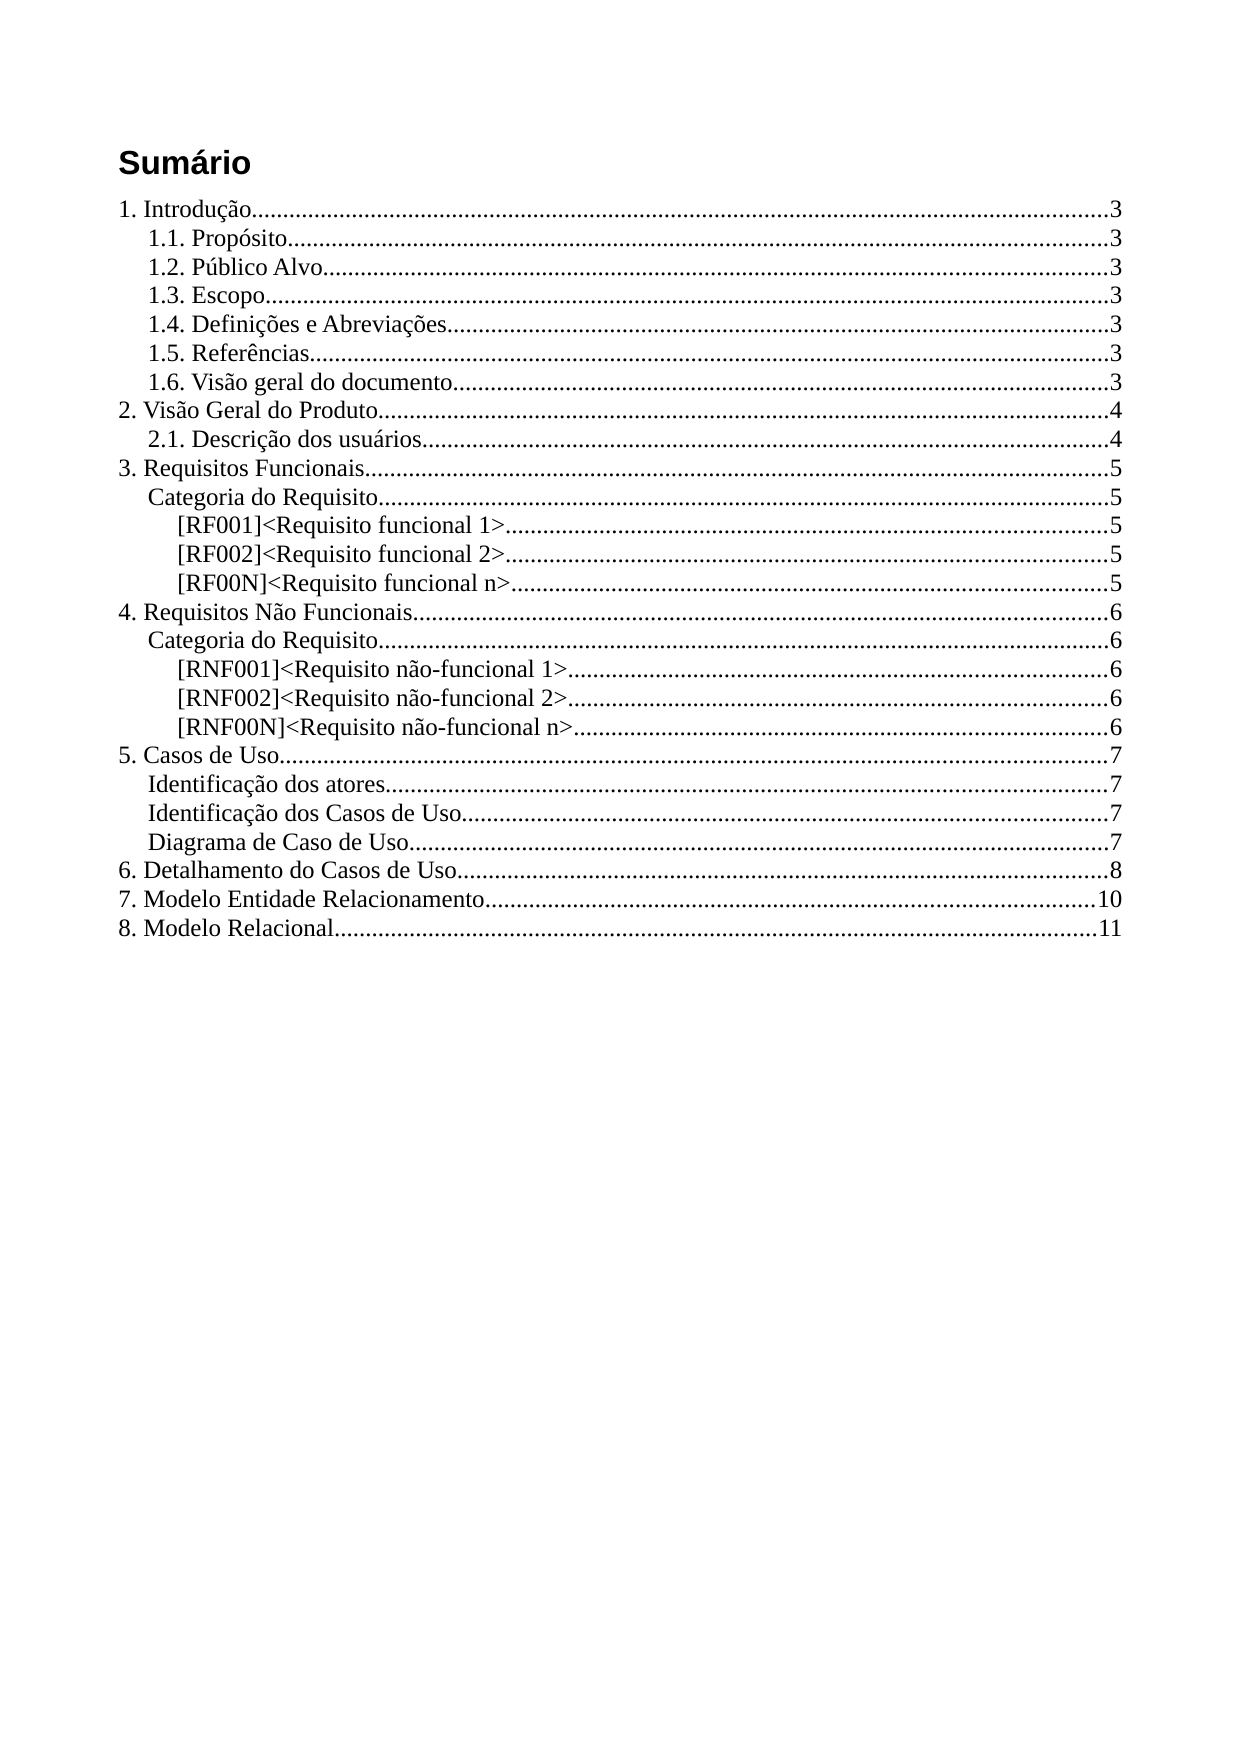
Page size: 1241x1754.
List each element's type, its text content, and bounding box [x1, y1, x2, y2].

text Identificação dos Casos de Uso 7 [148, 798, 1122, 827]
text 1. Introdução 3 [118, 194, 1122, 223]
text [RNF00N]<Requisito não-funcional n> 6 [177, 712, 1122, 740]
text 7. Modelo Entidade Relacionamento 10 [118, 884, 1122, 913]
text 1.6. Visão geral do documento 3 [148, 367, 1122, 395]
subtitle Sumário [118, 143, 1122, 182]
text 4. Requisitos Não Funcionais 6 [118, 597, 1122, 625]
text 1.1. Propósito 3 [148, 223, 1122, 252]
text 2.1. Descrição dos usuários 4 [148, 424, 1122, 453]
text [RNF002]<Requisito não-funcional 2> 6 [177, 683, 1122, 712]
text [RNF001]<Requisito não-funcional 1> 6 [177, 654, 1122, 683]
text 6. Detalhamento do Casos de Uso 8 [118, 855, 1122, 884]
text 1.5. Referências 3 [148, 338, 1122, 367]
text 8. Modelo Relacional 11 [118, 913, 1122, 942]
text Categoria do Requisito 6 [148, 625, 1122, 654]
text Diagrama de Caso de Uso 7 [148, 827, 1122, 855]
text 1.4. Definições e Abreviações. 3 [148, 309, 1122, 338]
text [RF002]<Requisito funcional 2> 5 [177, 539, 1122, 568]
text Categoria do Requisito 5 [148, 482, 1122, 510]
text 2. Visão Geral do Produto 4 [118, 395, 1122, 424]
text 3. Requisitos Funcionais 5 [118, 453, 1122, 482]
text 1.3. Escopo 3 [148, 280, 1122, 309]
text [RF001]<Requisito funcional 1> 5 [177, 510, 1122, 539]
text [RF00N]<Requisito funcional n> 5 [177, 568, 1122, 597]
text Identificação dos atores 7 [148, 769, 1122, 798]
text 5. Casos de Uso 7 [118, 740, 1122, 769]
text 1.2. Público Alvo 3 [148, 252, 1122, 280]
